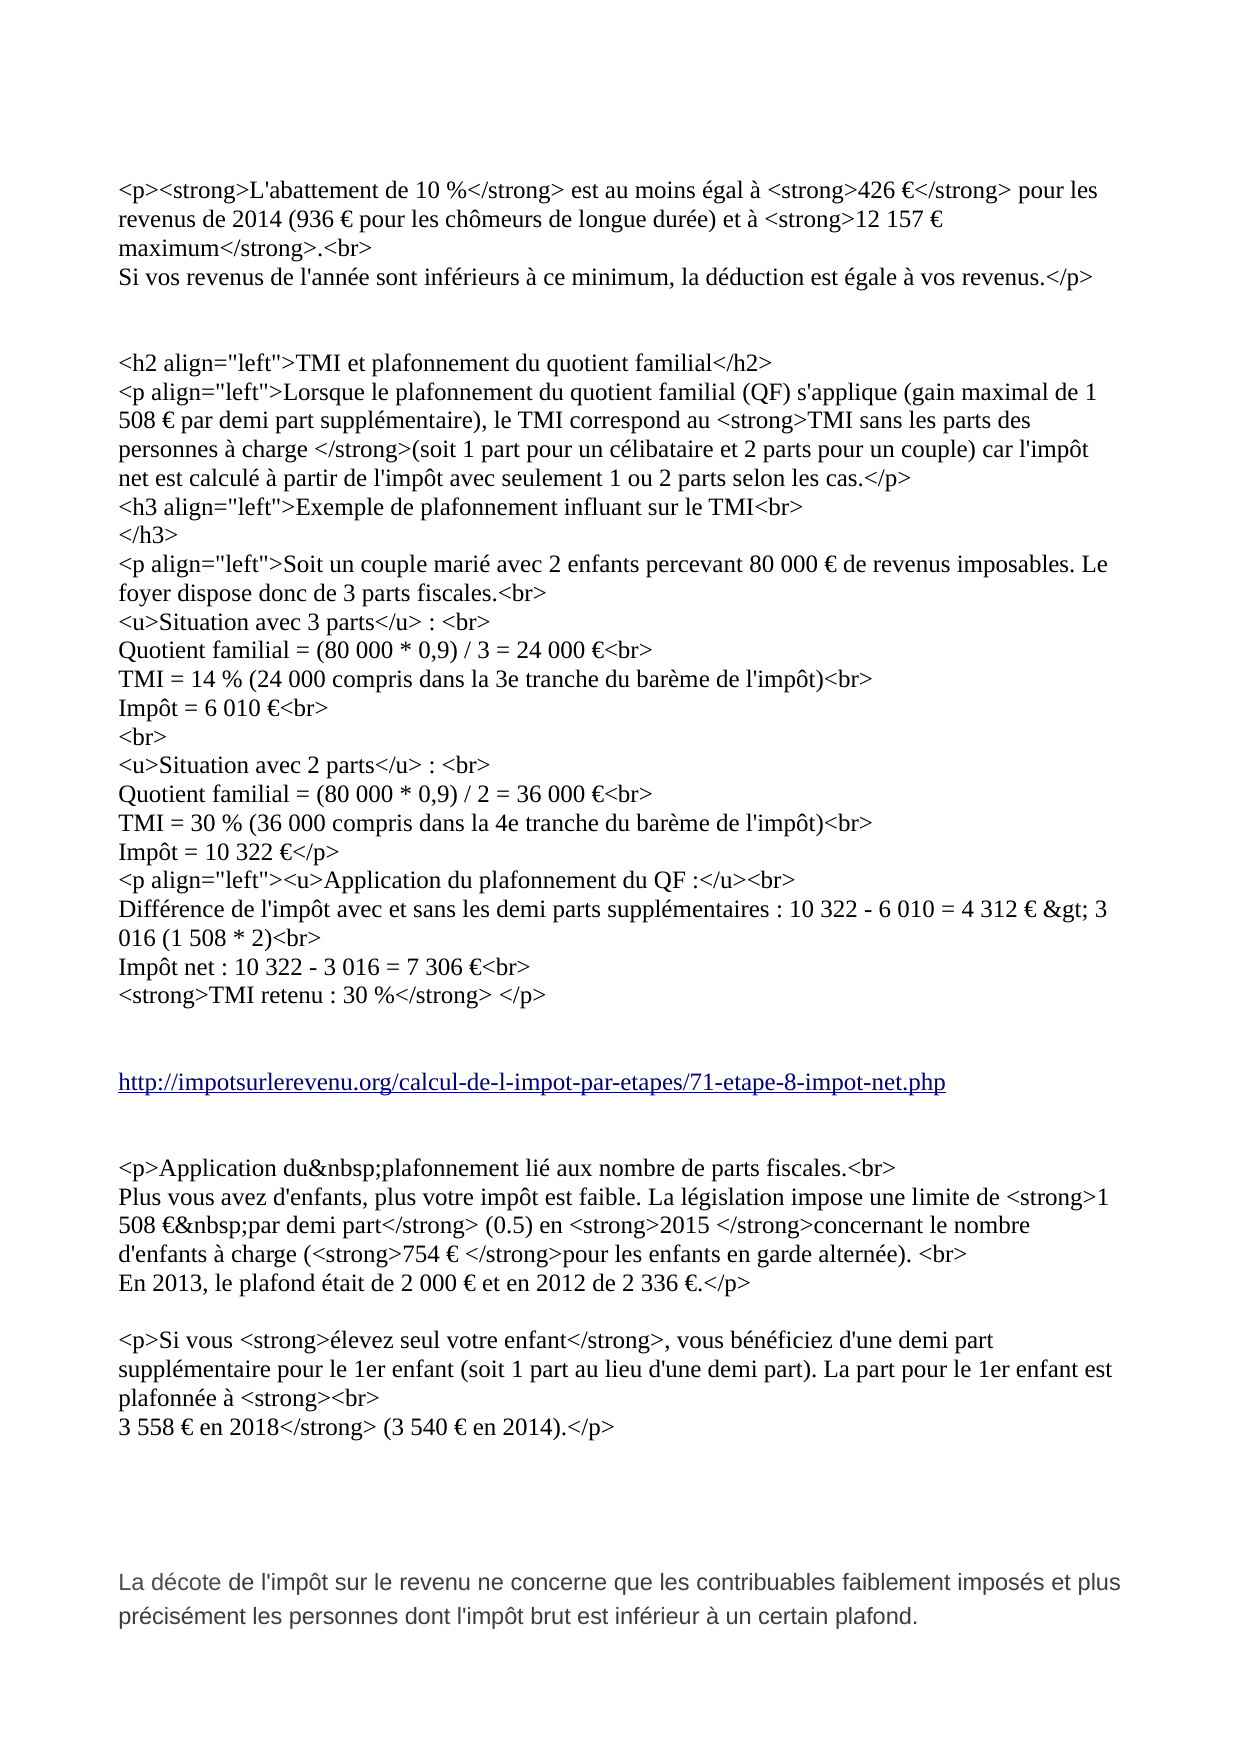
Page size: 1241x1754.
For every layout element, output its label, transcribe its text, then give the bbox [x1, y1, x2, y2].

text <p><strong>L'abattement de 10 %</strong> est au moins égal à <strong>426 €</strong> pour les revenus de 2014 (936 € pour les chômeurs de longue durée) et à <strong>12 157 € maximum</strong>.<br> [118, 176, 1122, 262]
text Quotient familial = (80 000 * 0,9) / 2 = 36 000 €<br> [118, 779, 1122, 808]
text http://impotsurlerevenu.org/calcul-de-l-impot-par-etapes/71-etape-8-impot-net.php [118, 1067, 1122, 1096]
text 3 558 € en 2018</strong> (3 540 € en 2014).</p> [118, 1412, 1122, 1441]
text <p align="left">Soit un couple marié avec 2 enfants percevant 80 000 € de revenus imposables. Le foyer dispose donc de 3 parts fiscales.<br> [118, 549, 1122, 607]
text TMI = 30 % (36 000 compris dans la 4e tranche du barème de l'impôt)<br> [118, 808, 1122, 837]
text <h3 align="left">Exemple de plafonnement influant sur le TMI<br> [118, 492, 1122, 521]
text <u>Situation avec 3 parts</u> : <br> [118, 607, 1122, 636]
text <u>Situation avec 2 parts</u> : <br> [118, 751, 1122, 779]
text En 2013, le plafond était de 2 000 € et en 2012 de 2 336 €.</p> [118, 1268, 1122, 1297]
text Si vos revenus de l'année sont inférieurs à ce minimum, la déduction est égale à vos revenus.</p> [118, 262, 1122, 291]
text <p>Si vous <strong>élevez seul votre enfant</strong>, vous bénéficiez d'une demi part supplémentaire pour le 1er enfant (soit 1 part au lieu d'une demi part). La part pour le 1er enfant est plafonnée à <strong><br> [118, 1326, 1122, 1412]
text Impôt = 6 010 €<br> [118, 693, 1122, 722]
text <p>Application du&nbsp;plafonnement lié aux nombre de parts fiscales.<br> [118, 1153, 1122, 1182]
text <p align="left">Lorsque le plafonnement du quotient familial (QF) s'applique (gain maximal de 1 508 € par demi part supplémentaire), le TMI correspond au <strong>TMI sans les parts des personnes à charge </strong>(soit 1 part pour un célibataire et 2 parts pour un couple) car l'impôt net est calculé à partir de l'impôt avec seulement 1 ou 2 parts selon les cas.</p> [118, 377, 1122, 492]
text Différence de l'impôt avec et sans les demi parts supplémentaires : 10 322 - 6 010 = 4 312 € &gt; 3 016 (1 508 * 2)<br> [118, 894, 1122, 952]
text TMI = 14 % (24 000 compris dans la 3e tranche du barème de l'impôt)<br> [118, 664, 1122, 693]
text </h3> [118, 521, 1122, 549]
text Impôt = 10 322 €</p> [118, 837, 1122, 866]
text Impôt net : 10 322 - 3 016 = 7 306 €<br> [118, 952, 1122, 981]
text Plus vous avez d'enfants, plus votre impôt est faible. La législation impose une limite de <strong>1 508 €&nbsp;par demi part</strong> (0.5) en <strong>2015 </strong>concernant le nombre d'enfants à charge (<strong>754 € </strong>pour les enfants en garde alternée). <br> [118, 1182, 1122, 1268]
subtitle 2 : APPLIQUER LA DÉCOTE [118, 1523, 1122, 1548]
text <br> [118, 722, 1122, 751]
text <p align="left"><u>Application du plafonnement du QF :</u><br> [118, 866, 1122, 894]
text Quotient familial = (80 000 * 0,9) / 3 = 24 000 €<br> [118, 636, 1122, 664]
text La décote de l'impôt sur le revenu ne concerne que les contribuables faiblement imposés et plus précisément les personnes dont l'impôt brut est inférieur à un certain plafond. [118, 1561, 1122, 1629]
text <h2 align="left">TMI et plafonnement du quotient familial</h2> [118, 348, 1122, 377]
text <strong>TMI retenu : 30 %</strong> </p> [118, 981, 1122, 1009]
